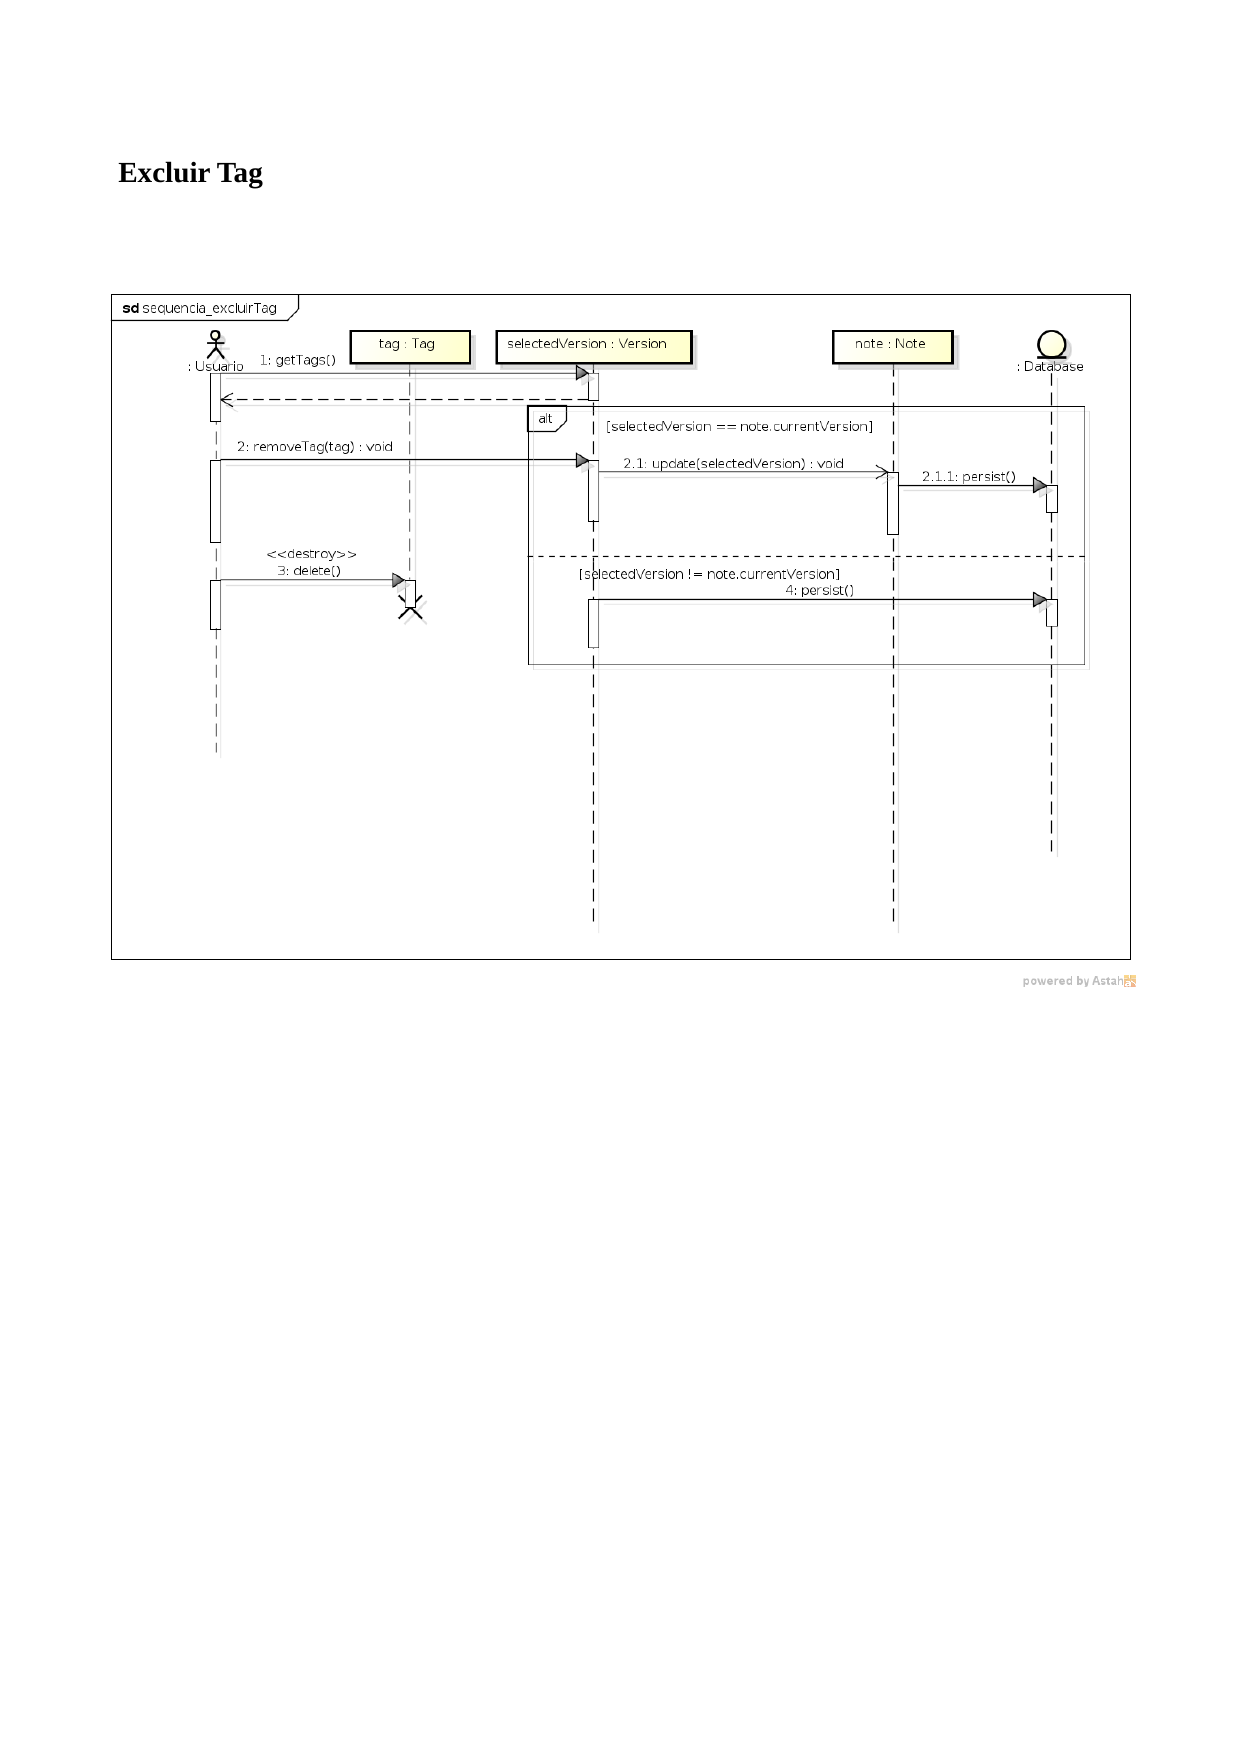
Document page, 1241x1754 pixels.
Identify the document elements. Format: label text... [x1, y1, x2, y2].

picture [100, 283, 1140, 991]
subtitle Excluir Tag [118, 156, 1122, 189]
